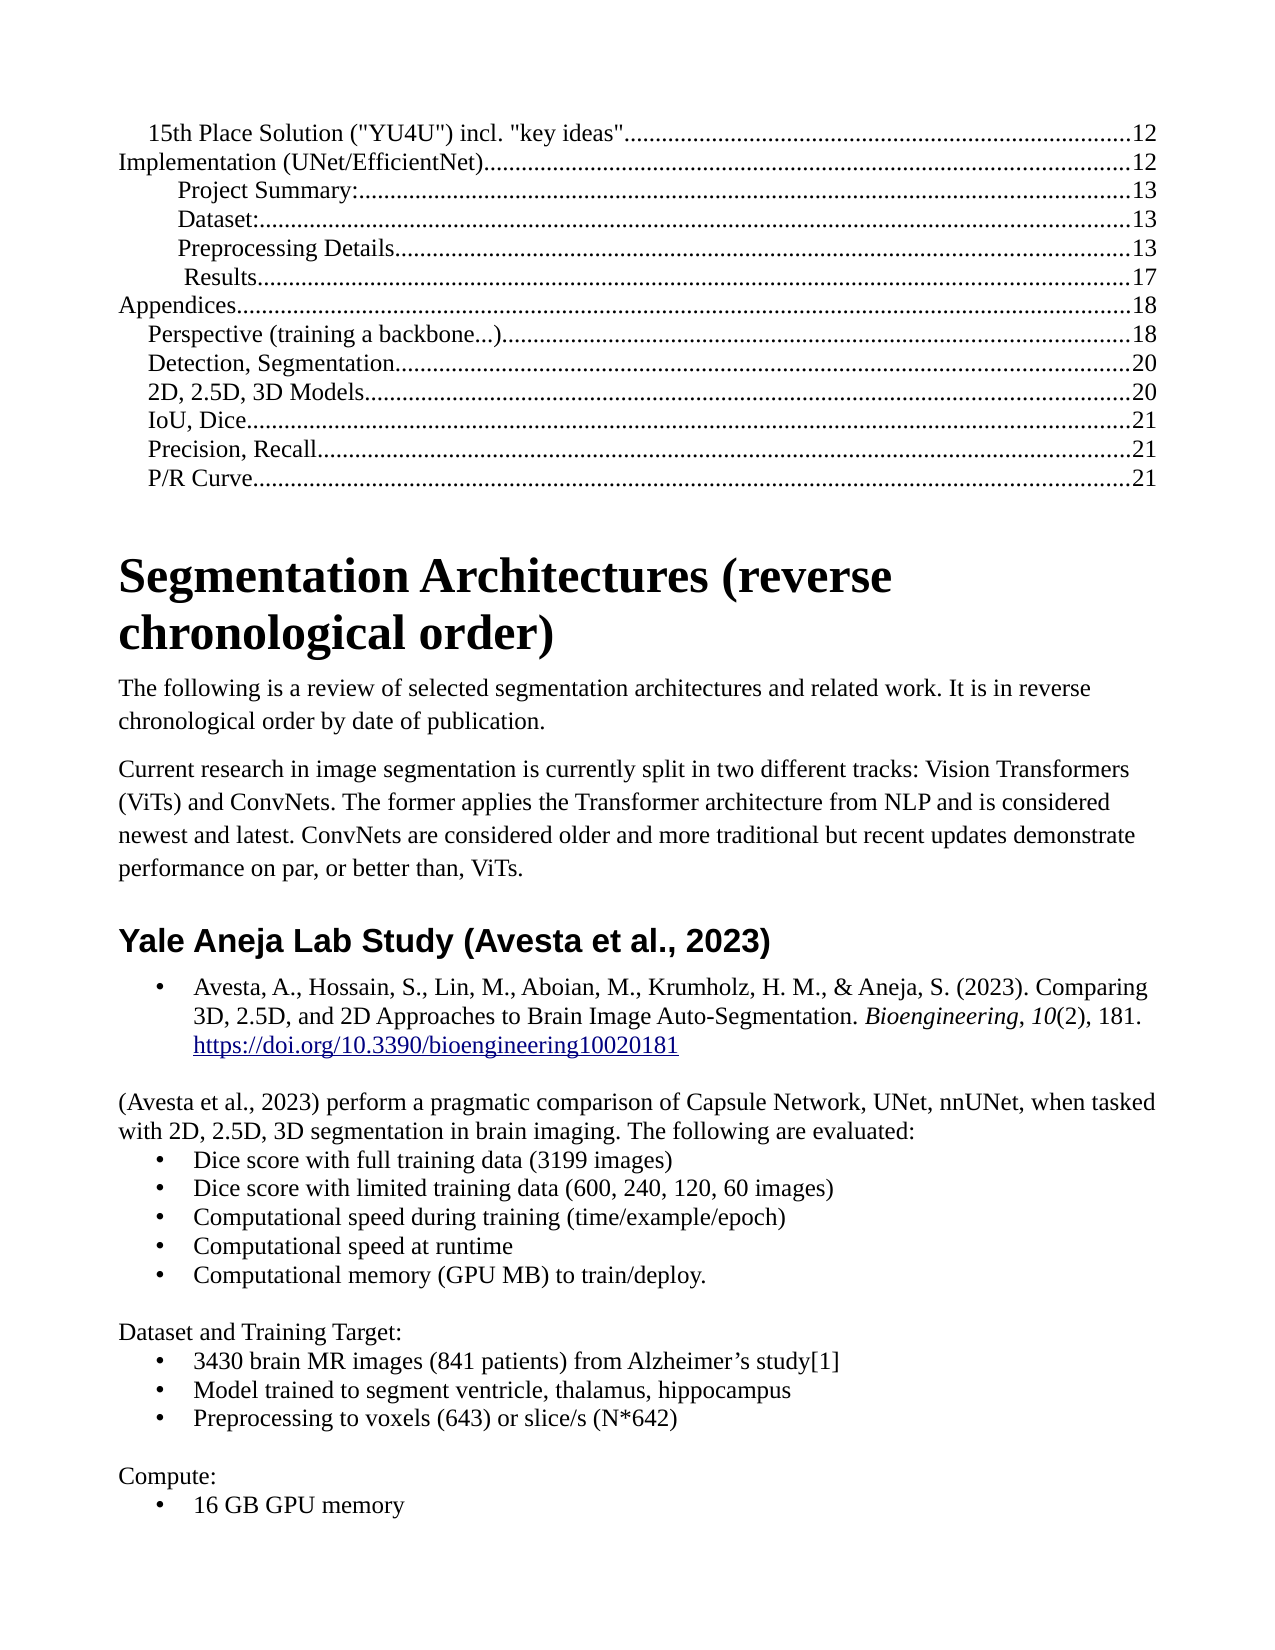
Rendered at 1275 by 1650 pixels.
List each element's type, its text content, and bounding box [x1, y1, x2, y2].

text IoU, Dice 21 [148, 406, 1157, 434]
list 3430 brain MR images (841 patients) from Alzheimer’s study[1] [156, 1346, 1157, 1375]
list Computational speed during training (time/example/epoch) [156, 1202, 1157, 1231]
text 15th Place Solution ("YU4U") incl. "key ideas" 12 [148, 118, 1157, 147]
text 2D, 2.5D, 3D Models 20 [148, 377, 1157, 406]
text The following is a review of selected segmentation architectures and related work. It is in reverse chronological order by date of publication. [118, 673, 1157, 735]
subtitle Yale Aneja Lab Study (Avesta et al., 2023) [118, 921, 1157, 960]
list 16 GB GPU memory [156, 1490, 1157, 1518]
text P/R Curve 21 [148, 463, 1157, 492]
list Dice score with limited training data (600, 240, 120, 60 images) [156, 1173, 1157, 1202]
list Computational speed at runtime [156, 1231, 1157, 1260]
text Dataset: 13 [177, 204, 1157, 233]
text Appendices 18 [118, 291, 1157, 319]
text Precision, Recall 21 [148, 434, 1157, 463]
text Implementation (UNet/EfficientNet) 12 [118, 147, 1157, 176]
text Current research in image segmentation is currently split in two different tracks: Vision Transformers (ViTs) and ConvNets. The former applies the Transformer architecture from NLP and is considered newest and latest. ConvNets are considered older and more traditional but recent updates demonstrate performance on par, or better than, ViTs. [118, 754, 1157, 882]
list Dice score with full training data (3199 images) [156, 1145, 1157, 1173]
list Avesta, A., Hossain, S., Lin, M., Aboian, M., Krumholz, H. M., & Aneja, S. (2023). Comparing 3D, 2.5D, and 2D Approaches to Brain Image Auto-Segmentation. Bioengineering, 10(2), 181. https://doi.org/10.3390/bioengineering10020181 [156, 972, 1157, 1058]
text Preprocessing Details 13 [177, 233, 1157, 262]
subtitle Segmentation Architectures (reverse chronological order) [118, 546, 1157, 661]
text Perspective (training a backbone...) 18 [148, 319, 1157, 348]
list Model trained to segment ventricle, thalamus, hippocampus [156, 1375, 1157, 1403]
text Results 17 [177, 262, 1157, 291]
list Preprocessing to voxels (643) or slice/s (N*642) [156, 1403, 1157, 1432]
text Project Summary: 13 [177, 176, 1157, 204]
text Compute: [118, 1461, 1157, 1490]
text Detection, Segmentation 20 [148, 348, 1157, 377]
list Computational memory (GPU MB) to train/deploy. [156, 1260, 1157, 1288]
text Dataset and Training Target: [118, 1317, 1157, 1346]
text (Avesta et al., 2023) perform a pragmatic comparison of Capsule Network, UNet, nnUNet, when tasked with 2D, 2.5D, 3D segmentation in brain imaging. The following are evaluated: [118, 1087, 1157, 1145]
